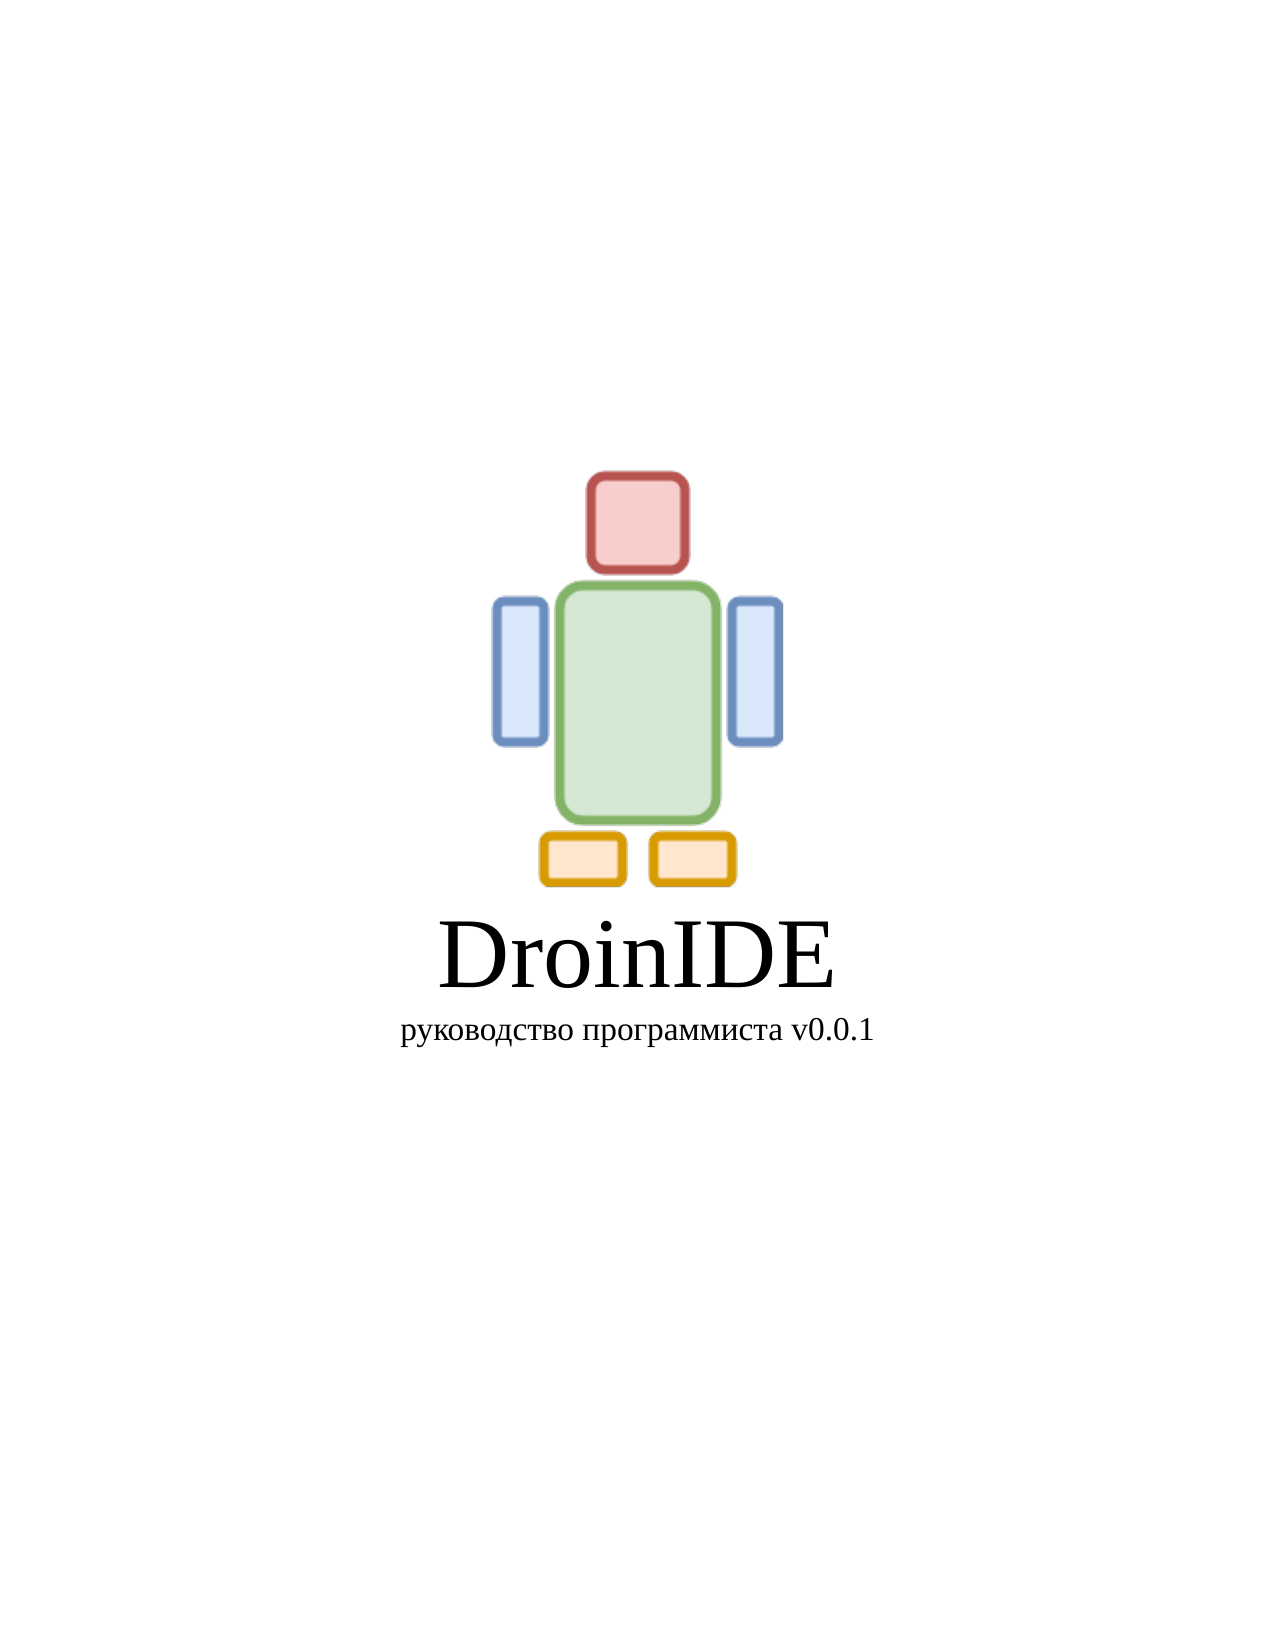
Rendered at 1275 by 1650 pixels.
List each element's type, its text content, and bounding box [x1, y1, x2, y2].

text руководство программиста v0.0.1 [118, 1009, 1157, 1048]
picture [484, 463, 791, 895]
text DroinIDE [118, 693, 1157, 1009]
